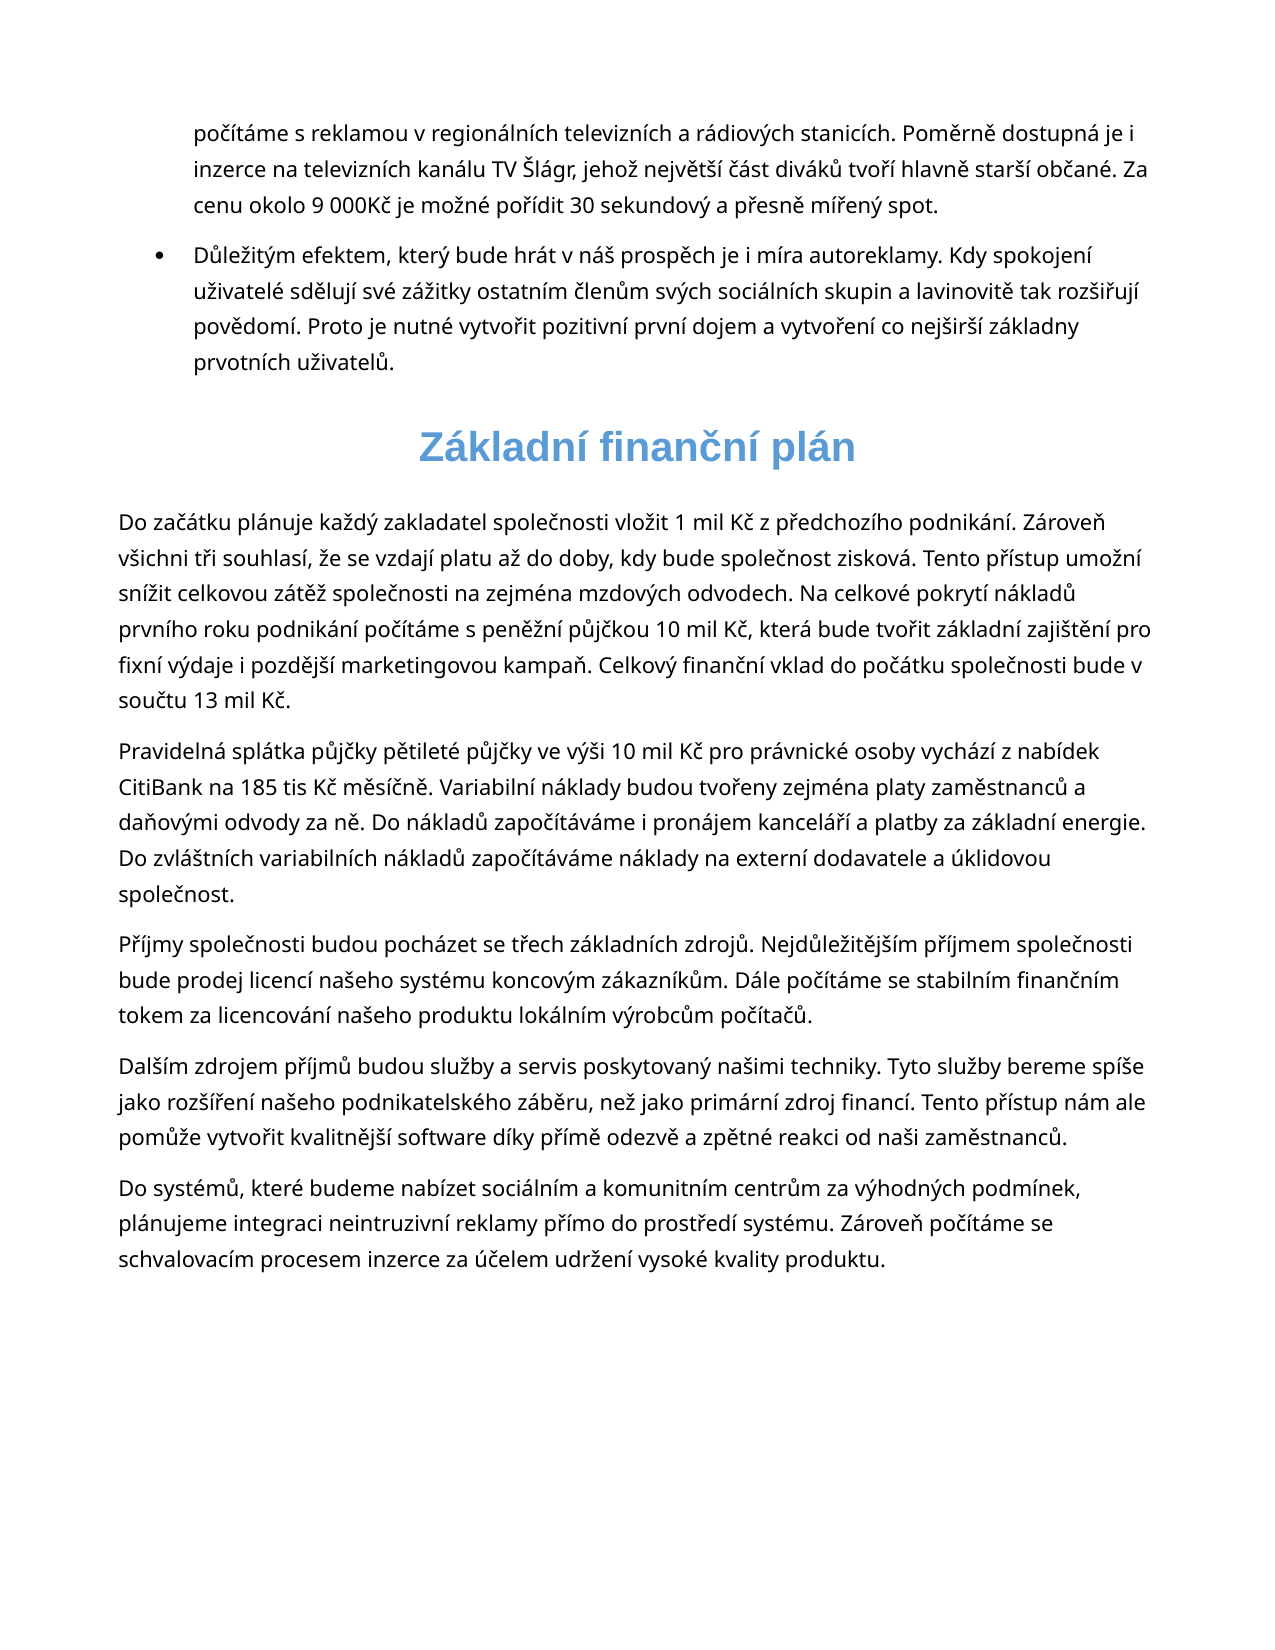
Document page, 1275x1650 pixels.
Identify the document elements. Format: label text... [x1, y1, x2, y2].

text Dalším zdrojem příjmů budou služby a servis poskytovaný našimi techniky. Tyto služby bereme spíše jako rozšíření našeho podnikatelského záběru, než jako primární zdroj financí. Tento přístup nám ale pomůže vytvořit kvalitnější software díky přímě odezvě a zpětné reakci od naši zaměstnanců. [118, 1051, 1157, 1152]
list Důležitým efektem, který bude hrát v náš prospěch je i míra autoreklamy. Kdy spokojení uživatelé sdělují své zážitky ostatním členům svých sociálních skupin a lavinovitě tak rozšiřují povědomí. Proto je nutné vytvořit pozitivní první dojem a vytvoření co nejširší základny prvotních uživatelů. [156, 240, 1157, 377]
subtitle Základní finanční plán [118, 422, 1157, 470]
list počítáme s reklamou v regionálních televizních a rádiových stanicích. Poměrně dostupná je i inzerce na televizních kanálu TV Šlágr, jehož největší část diváků tvoří hlavně starší občané. Za cenu okolo 9 000Kč je možné pořídit 30 sekundový a přesně mířený spot. [156, 118, 1157, 219]
text Do začátku plánuje každý zakladatel společnosti vložit 1 mil Kč z předchozího podnikání. Zároveň všichni tři souhlasí, že se vzdají platu až do doby, kdy bude společnost zisková. Tento přístup umožní snížit celkovou zátěž společnosti na zejména mzdových odvodech. Na celkové pokrytí nákladů prvního roku podnikání počítáme s peněžní půjčkou 10 mil Kč, která bude tvořit základní zajištění pro fixní výdaje i pozdější marketingovou kampaň. Celkový finanční vklad do počátku společnosti bude v součtu 13 mil Kč. [118, 507, 1157, 715]
text Do systémů, které budeme nabízet sociálním a komunitním centrům za výhodných podmínek, plánujeme integraci neintruzivní reklamy přímo do prostředí systému. Zároveň počítáme se schvalovacím procesem inzerce za účelem udržení vysoké kvality produktu. [118, 1172, 1157, 1274]
text Příjmy společnosti budou pocházet se třech základních zdrojů. Nejdůležitějším příjmem společnosti bude prodej licencí našeho systému koncovým zákazníkům. Dále počítáme se stabilním finančním tokem za licencování našeho produktu lokálním výrobcům počítačů. [118, 929, 1157, 1030]
text Pravidelná splátka půjčky pětileté půjčky ve výši 10 mil Kč pro právnické osoby vychází z nabídek CitiBank na 185 tis Kč měsíčně. Variabilní náklady budou tvořeny zejména platy zaměstnanců a daňovými odvody za ně. Do nákladů započítáváme i pronájem kanceláří a platby za základní energie. Do zvláštních variabilních nákladů započítáváme náklady na externí dodavatele a úklidovou společnost. [118, 736, 1157, 908]
